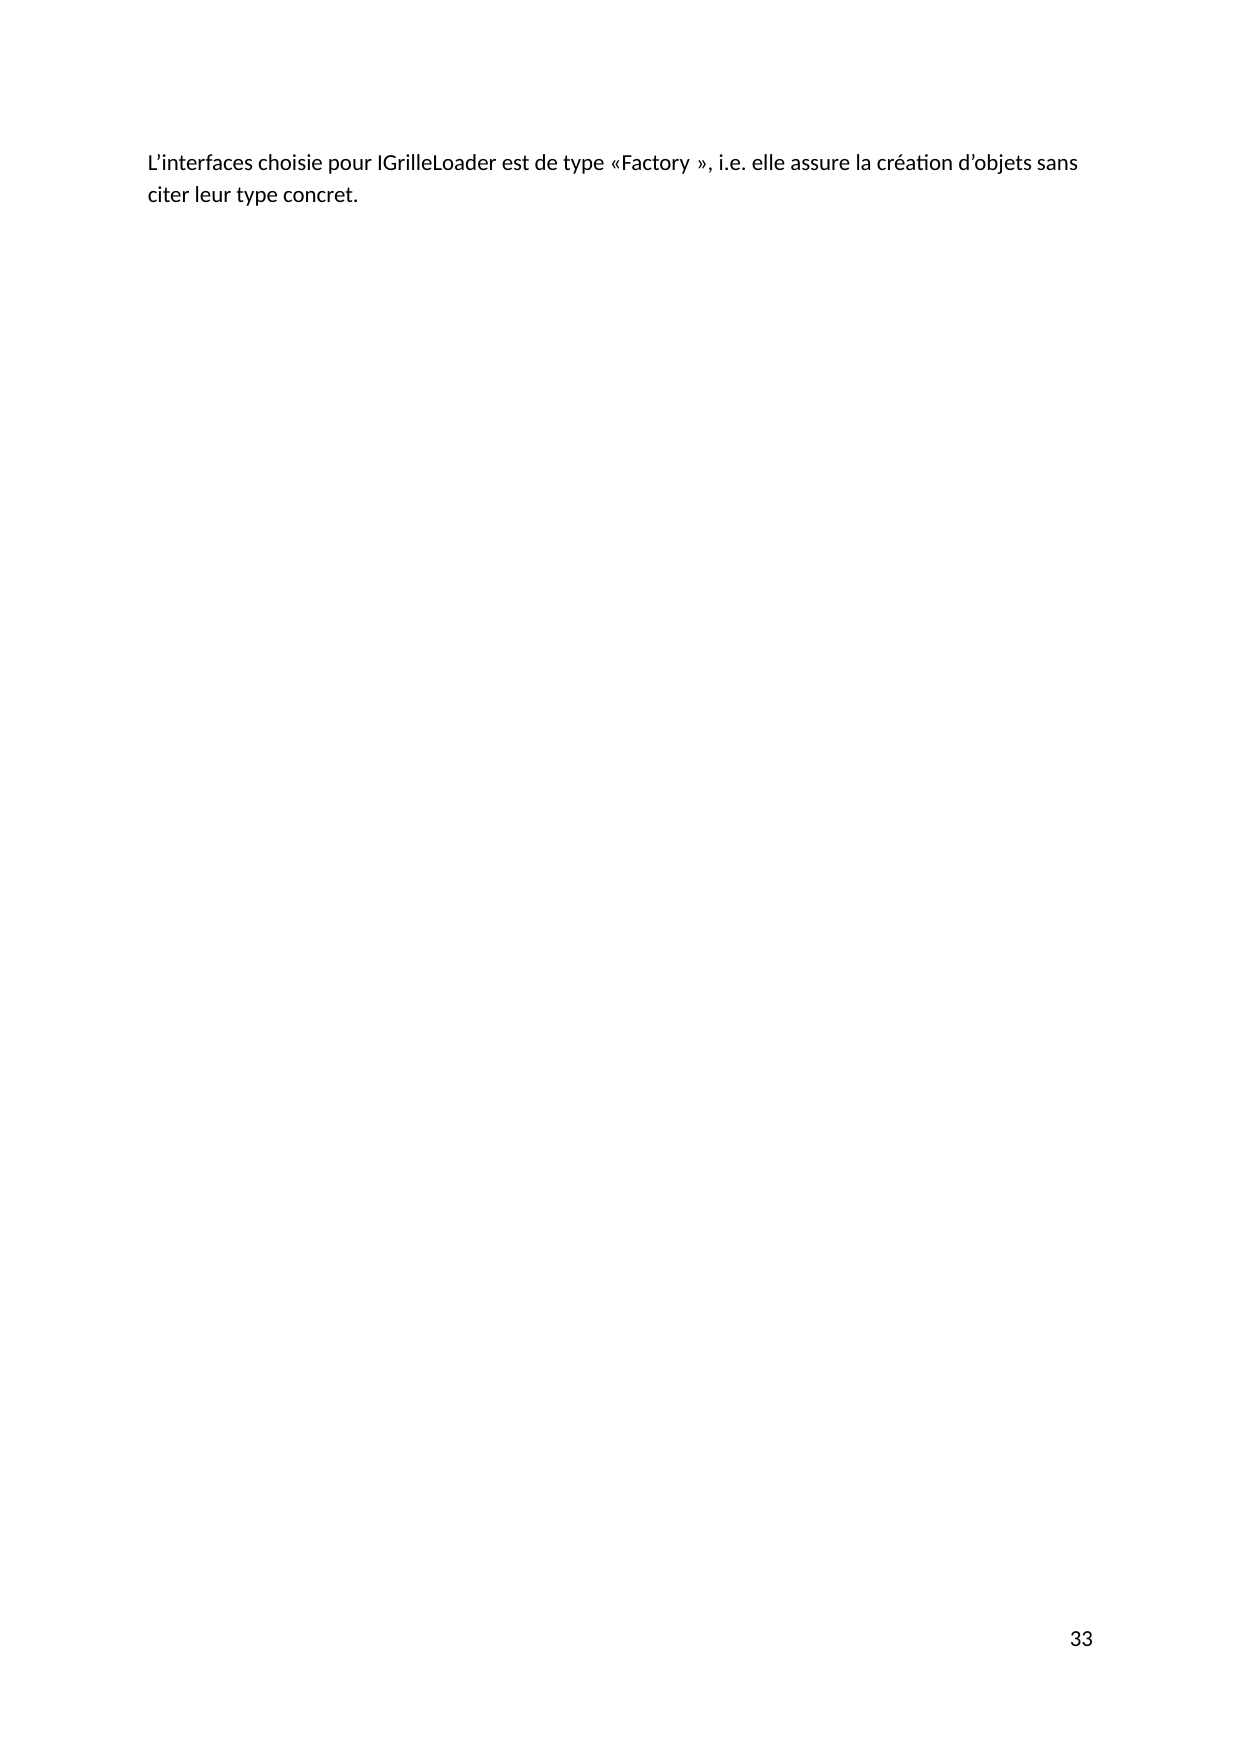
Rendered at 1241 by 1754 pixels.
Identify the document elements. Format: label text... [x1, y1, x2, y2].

text L’interfaces choisie pour IGrilleLoader est de type «Factory », i.e. elle assure la création d’objets sans citer leur type concret. [148, 148, 1093, 208]
